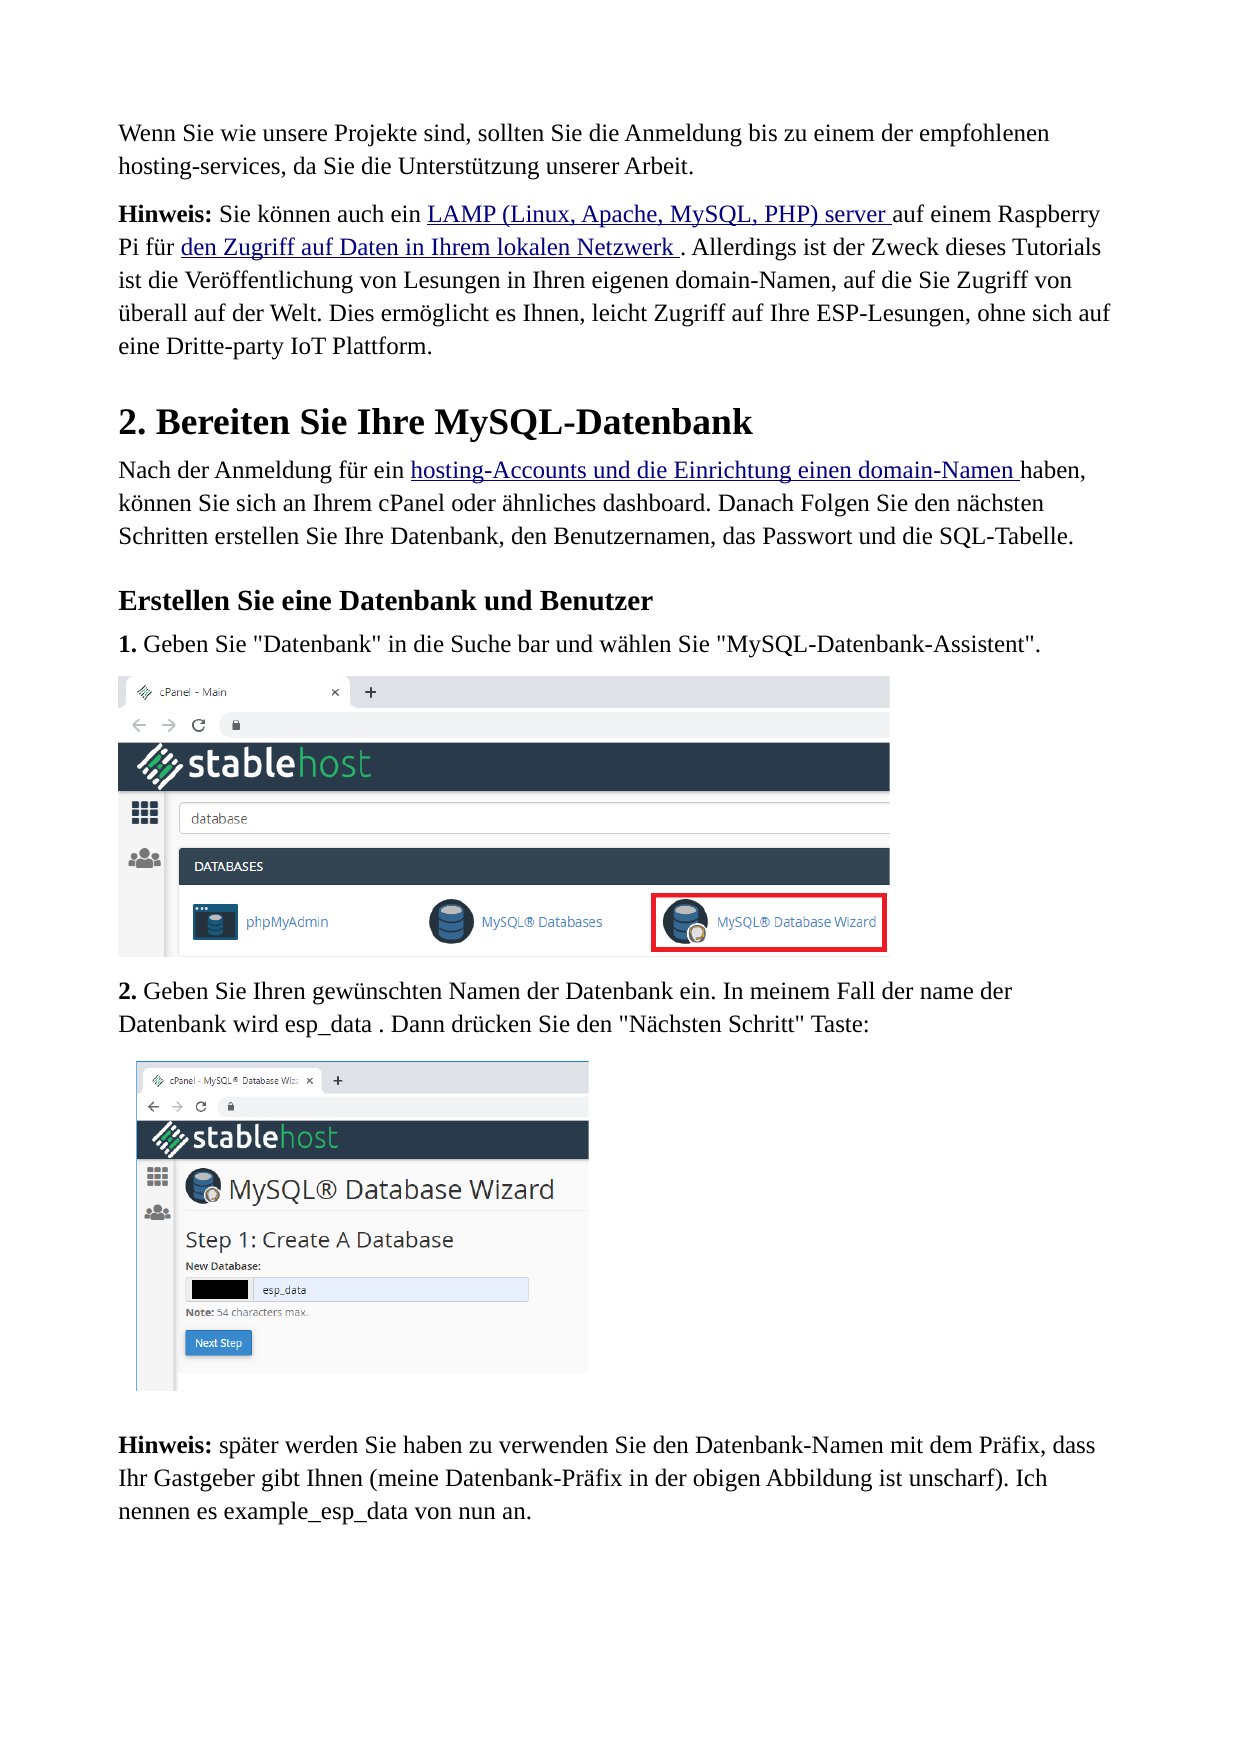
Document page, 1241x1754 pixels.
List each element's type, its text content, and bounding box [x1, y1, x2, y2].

subtitle 2. Bereiten Sie Ihre MySQL-Datenbank [118, 399, 1122, 442]
text 2. Geben Sie Ihren gewünschten Namen der Datenbank ein. In meinem Fall der name der Datenbank wird esp_data . Dann drücken Sie den "Nächsten Schritt" Taste: [118, 976, 1122, 1037]
subtitle Erstellen Sie eine Datenbank und Benutzer [118, 583, 1122, 617]
picture [136, 1061, 589, 1391]
text 1. Geben Sie "Datenbank" in die Suche bar und wählen Sie "MySQL-Datenbank-Assistent". [118, 629, 1122, 658]
text Nach der Anmeldung für ein hosting-Accounts und die Einrichtung einen domain-Namen haben, können Sie sich an Ihrem cPanel oder ähnliches dashboard. Danach Folgen Sie den nächsten Schritten erstellen Sie Ihre Datenbank, den Benutzernamen, das Passwort und die SQL-Tabelle. [118, 455, 1122, 550]
text Wenn Sie wie unsere Projekte sind, sollten Sie die Anmeldung bis zu einem der empfohlenen hosting-services, da Sie die Unterstützung unserer Arbeit. [118, 118, 1122, 180]
text Hinweis: später werden Sie haben zu verwenden Sie den Datenbank-Namen mit dem Präfix, dass Ihr Gastgeber gibt Ihnen (meine Datenbank-Präfix in der obigen Abbildung ist unscharf). Ich nennen es example_esp_data von nun an. [118, 1430, 1122, 1525]
picture [118, 676, 890, 957]
text Hinweis: Sie können auch ein LAMP (Linux, Apache, MySQL, PHP) server auf einem Raspberry Pi für den Zugriff auf Daten in Ihrem lokalen Netzwerk . Allerdings ist der Zweck dieses Tutorials ist die Veröffentlichung von Lesungen in Ihren eigenen domain-Namen, auf die Sie Zugriff von überall auf der Welt. Dies ermöglicht es Ihnen, leicht Zugriff auf Ihre ESP-Lesungen, ohne sich auf eine Dritte-party IoT Plattform. [118, 199, 1122, 359]
